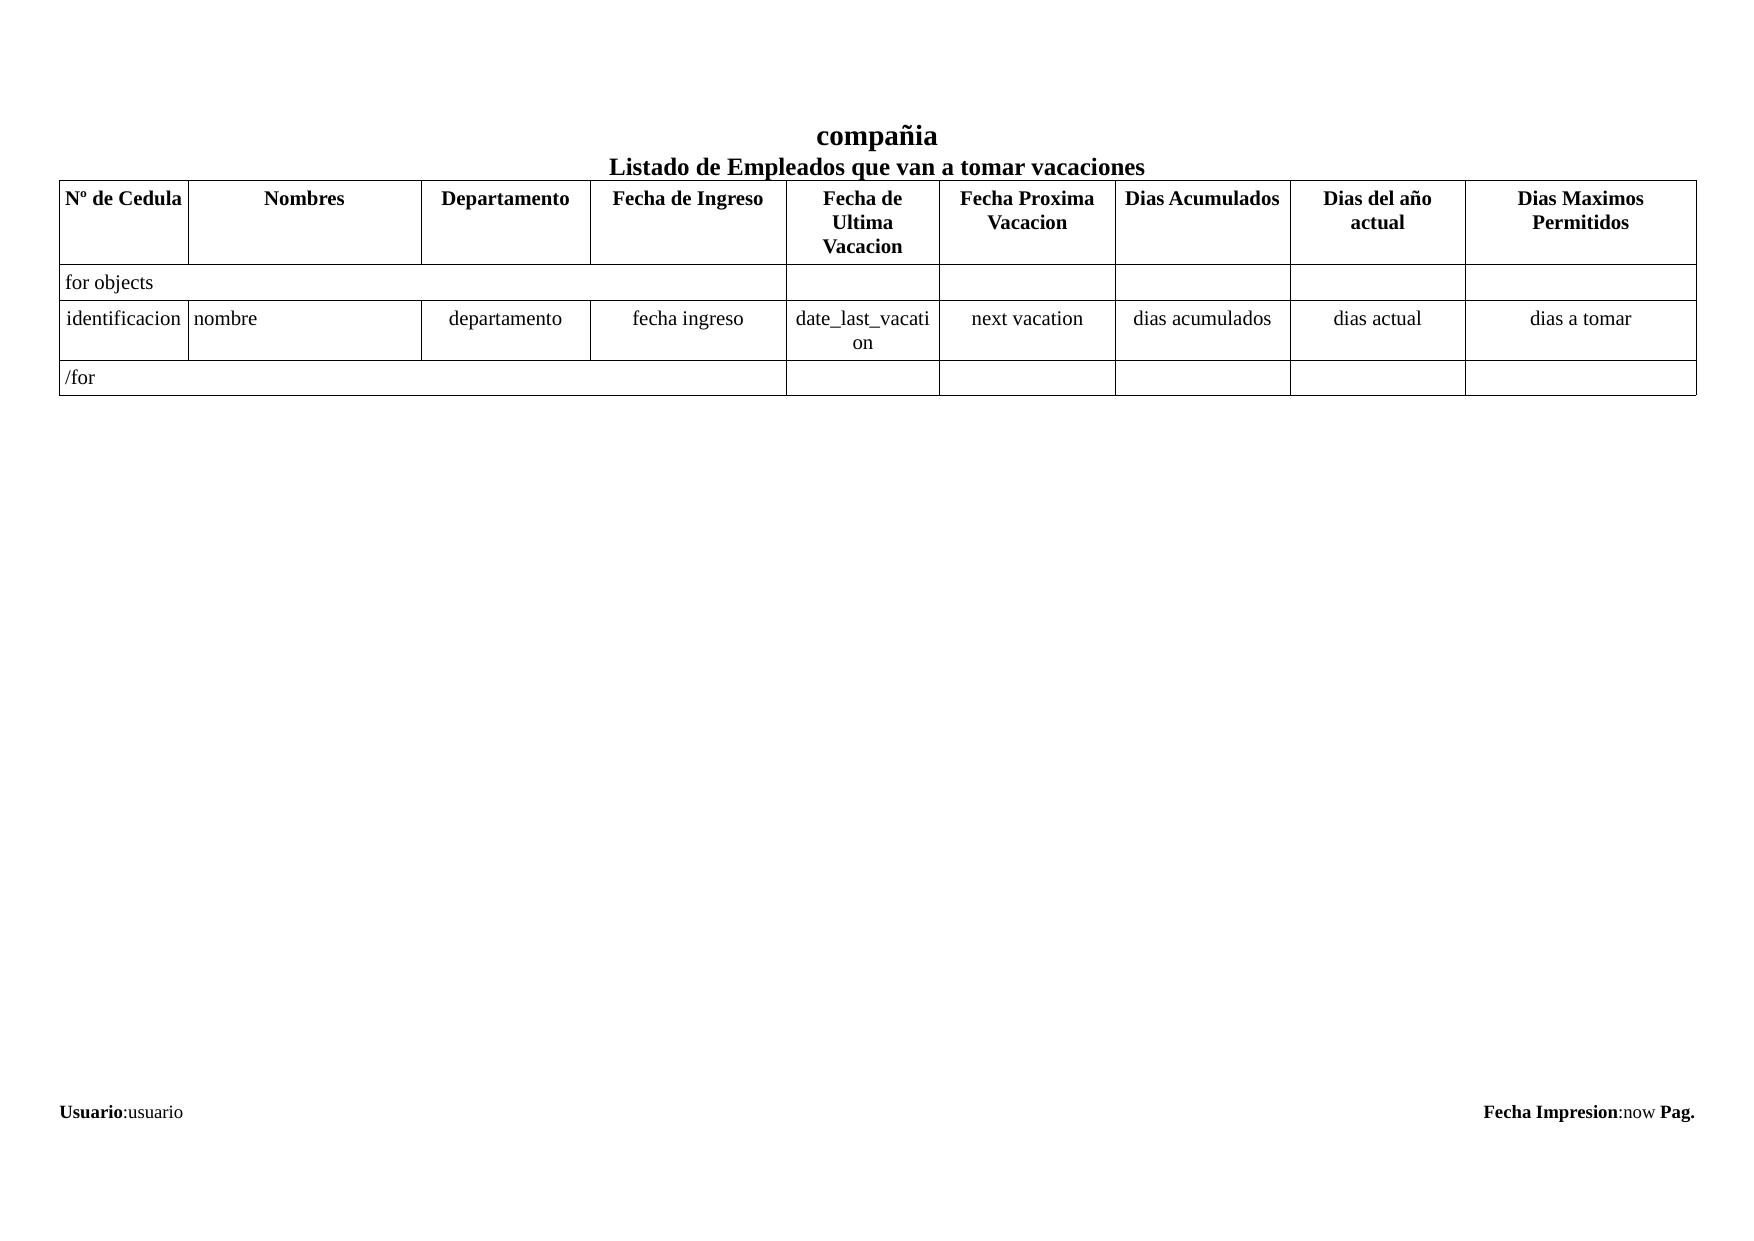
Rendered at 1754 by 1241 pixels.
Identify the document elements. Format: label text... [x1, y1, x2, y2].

table_cell identificacion [60, 301, 188, 359]
table_cell [787, 265, 939, 300]
table_header Dias del año actual [1291, 181, 1465, 264]
table_cell [1291, 361, 1465, 395]
table_cell [940, 361, 1115, 395]
table_cell [787, 361, 939, 395]
table_header Fecha de Ultima Vacacion [787, 181, 939, 264]
table_header Fecha de Ingreso [591, 181, 786, 264]
table_cell [1116, 265, 1290, 300]
table_cell date_last_vacation [787, 301, 939, 359]
table_cell nombre [189, 301, 421, 359]
table_header Dias Maximos Permitidos [1466, 181, 1696, 264]
table_cell departamento [422, 301, 590, 359]
table_header Nº de Cedula [60, 181, 188, 264]
text Listado de Empleados que van a tomar vacaciones [59, 152, 1695, 180]
table_cell fecha ingreso [591, 301, 786, 359]
text compañia [59, 118, 1695, 152]
table_header Departamento [422, 181, 590, 264]
table_cell [1291, 265, 1465, 300]
table_cell dias acumulados [1116, 301, 1290, 359]
table_header Fecha Proxima Vacacion [940, 181, 1115, 264]
table_cell dias a tomar [1466, 301, 1696, 359]
table_header Nombres [189, 181, 421, 264]
table_cell next vacation [940, 301, 1115, 359]
table_cell /for [60, 361, 786, 395]
table_cell [1466, 361, 1696, 395]
table_header Dias Acumulados [1116, 181, 1290, 264]
table_cell [1116, 361, 1290, 395]
table_cell dias actual [1291, 301, 1465, 359]
table_cell [1466, 265, 1696, 300]
table_cell for objects [60, 265, 786, 300]
table_cell [940, 265, 1115, 300]
